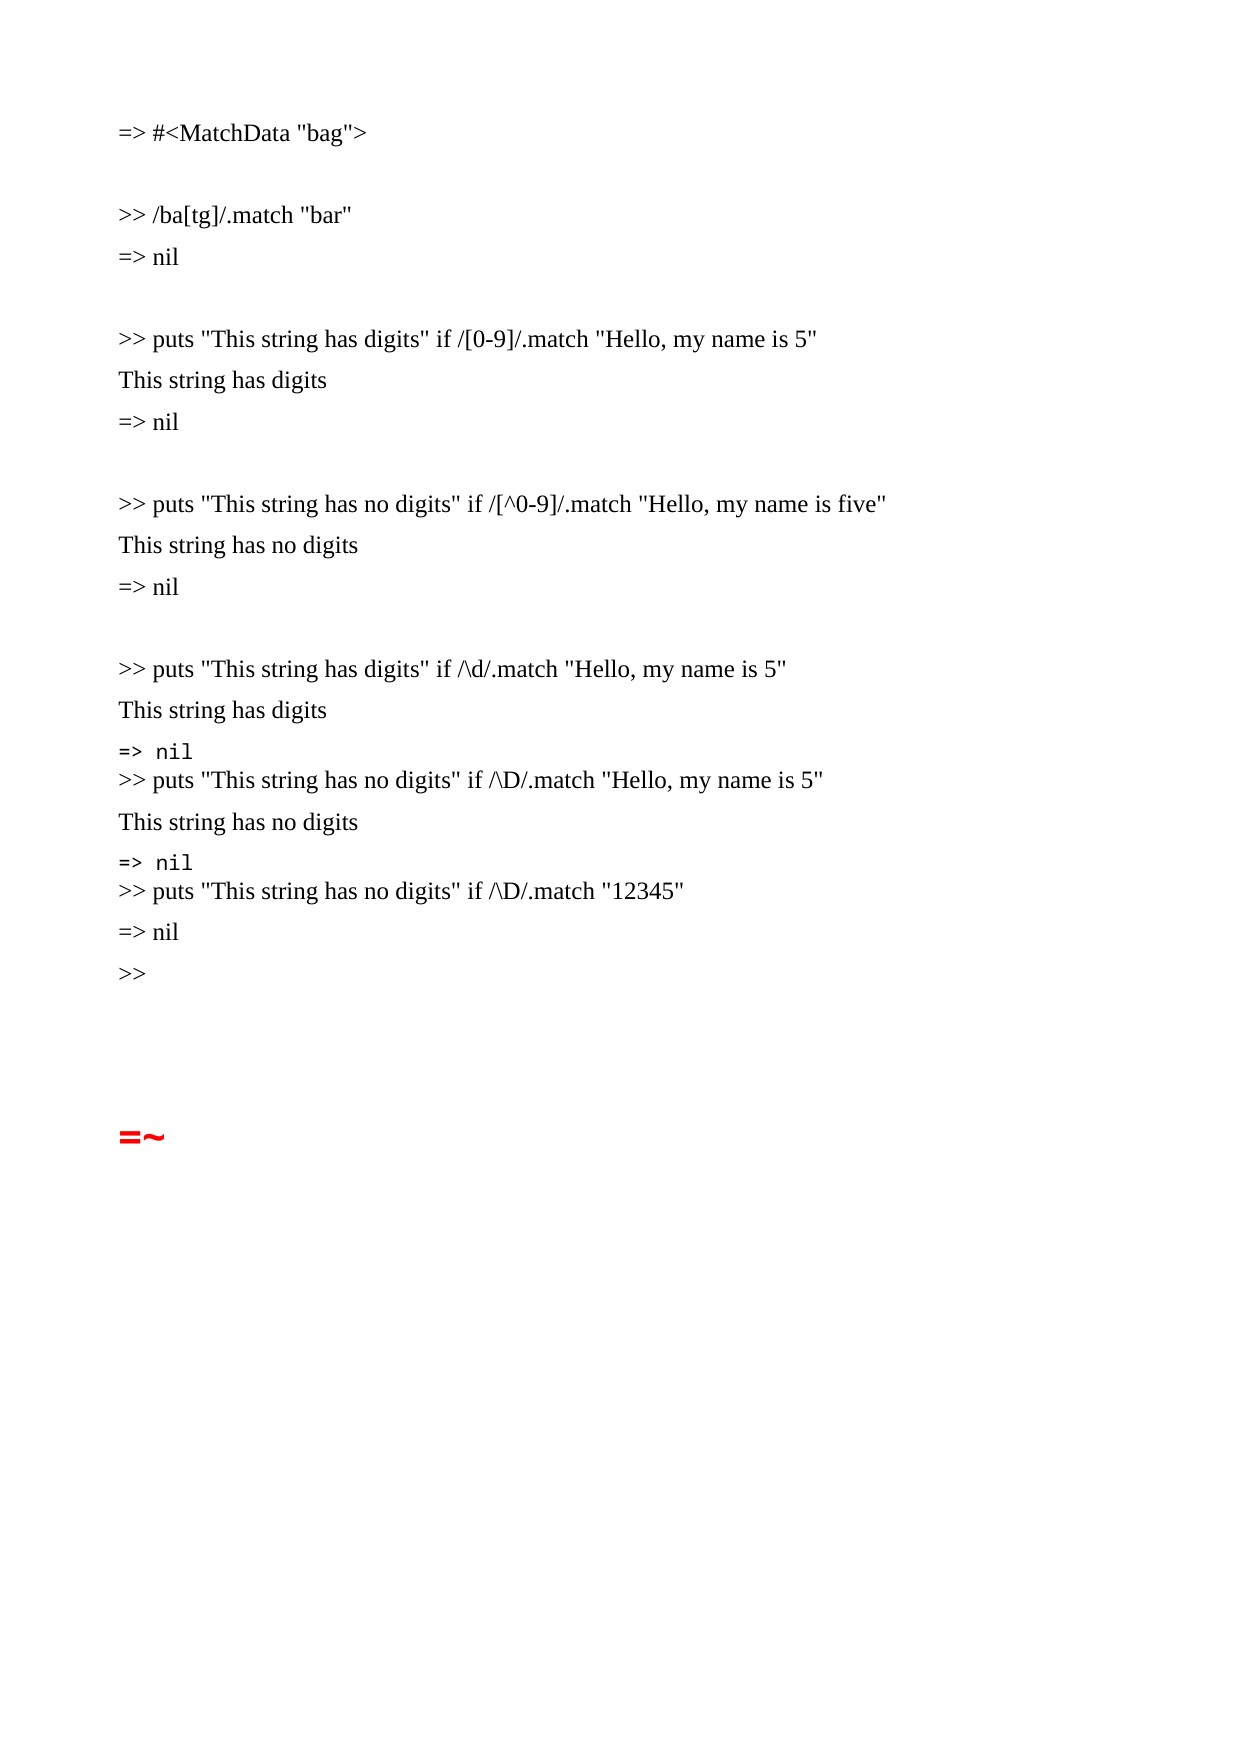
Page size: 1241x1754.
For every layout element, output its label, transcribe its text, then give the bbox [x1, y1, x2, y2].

text >> [118, 959, 1122, 987]
text >> puts "This string has digits" if /\d/.match "Hello, my name is 5" [118, 654, 1122, 683]
text >> puts "This string has no digits" if /[^0-9]/.match "Hello, my name is five" [118, 489, 1122, 518]
text => nil [118, 572, 1122, 601]
text This string has no digits [118, 531, 1122, 559]
text => nil [118, 737, 1122, 765]
text => nil [118, 407, 1122, 436]
text => nil [118, 917, 1122, 946]
text >> puts "This string has digits" if /[0-9]/.match "Hello, my name is 5" [118, 324, 1122, 353]
text This string has digits [118, 366, 1122, 394]
text >> /ba[tg]/.match "bar" [118, 201, 1122, 229]
text => nil [118, 848, 1122, 876]
text This string has digits [118, 696, 1122, 724]
text => nil [118, 242, 1122, 271]
subtitle =~ [118, 1107, 1122, 1164]
text >> puts "This string has no digits" if /\D/.match "12345" [118, 876, 1122, 905]
text This string has no digits [118, 807, 1122, 835]
text => #<MatchData "bag"> [118, 118, 1122, 147]
text >> puts "This string has no digits" if /\D/.match "Hello, my name is 5" [118, 765, 1122, 794]
